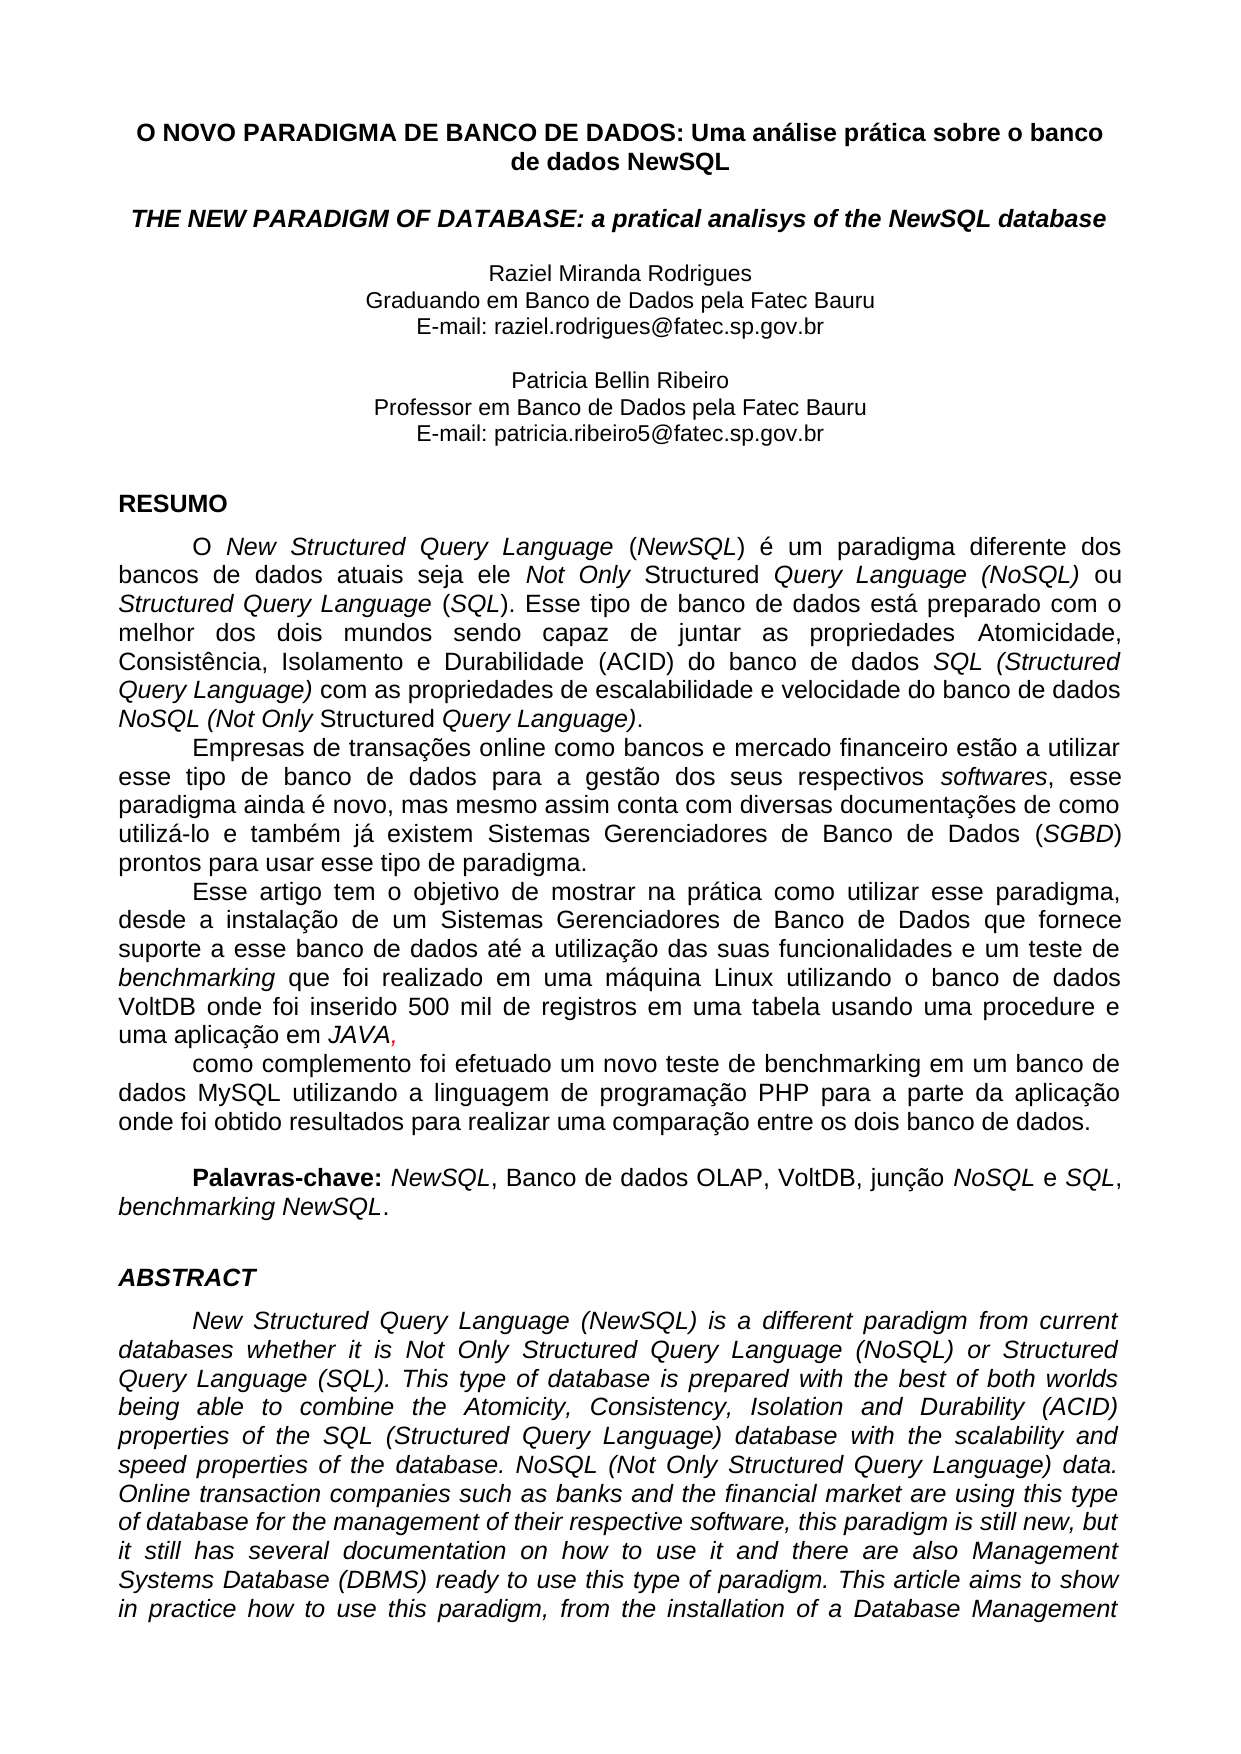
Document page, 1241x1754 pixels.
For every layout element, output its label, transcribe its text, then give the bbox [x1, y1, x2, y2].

text O NOVO PARADIGMA DE BANCO DE DADOS: Uma análise prática sobre o banco de dados NewSQL [118, 118, 1122, 176]
text E-mail: raziel.rodrigues@fatec.sp.gov.br [118, 313, 1122, 339]
text Patricia Bellin Ribeiro [118, 367, 1122, 394]
text Raziel Miranda Rodrigues [118, 260, 1122, 287]
text Empresas de transações online como bancos e mercado financeiro estão a utilizar esse tipo de banco de dados para a gestão dos seus respectivos softwares, esse paradigma ainda é novo, mas mesmo assim conta com diversas documentações de como utilizá-lo e também já existem Sistemas Gerenciadores de Banco de Dados (SGBD) prontos para usar esse tipo de paradigma. [118, 733, 1122, 877]
text E-mail: patricia.ribeiro5@fatec.sp.gov.br [118, 420, 1122, 447]
text THE NEW PARADIGM OF DATABASE: a pratical analisys of the NewSQL database [118, 204, 1122, 232]
text Palavras-chave: NewSQL, Banco de dados OLAP, VoltDB, junção NoSQL e SQL, benchmarking NewSQL. [118, 1163, 1122, 1221]
text Esse artigo tem o objetivo de mostrar na prática como utilizar esse paradigma, desde a instalação de um Sistemas Gerenciadores de Banco de Dados que fornece suporte a esse banco de dados até a utilização das suas funcionalidades e um teste de benchmarking que foi realizado em uma máquina Linux utilizando o banco de dados VoltDB onde foi inserido 500 mil de registros em uma tabela usando uma procedure e uma aplicação em JAVA, [118, 877, 1122, 1049]
text como complemento foi efetuado um novo teste de benchmarking em um banco de dados MySQL utilizando a linguagem de programação PHP para a parte da aplicação onde foi obtido resultados para realizar uma comparação entre os dois banco de dados. [118, 1049, 1122, 1135]
text ABSTRACT [118, 1263, 1122, 1292]
text New Structured Query Language (NewSQL) is a different paradigm from current databases whether it is Not Only Structured Query Language (NoSQL) or Structured Query Language (SQL). This type of database is prepared with the best of both worlds being able to combine the Atomicity, Consistency, Isolation and Durability (ACID) properties of the SQL (Structured Query Language) database with the scalability and speed properties of the database. NoSQL (Not Only Structured Query Language) data. Online transaction companies such as banks and the financial market are using this type of database for the management of their respective software, this paradigm is still new, but it still has several documentation on how to use it and there are also Management Systems Database (DBMS) ready to use this type of paradigm. This article aims to show in practice how to use this paradigm, from the installation of a Database Management [118, 1306, 1122, 1622]
text RESUMO [118, 488, 1122, 517]
text Professor em Banco de Dados pela Fatec Bauru [118, 394, 1122, 420]
text O New Structured Query Language (NewSQL) é um paradigma diferente dos bancos de dados atuais seja ele Not Only Structured Query Language (NoSQL) ou Structured Query Language (SQL). Esse tipo de banco de dados está preparado com o melhor dos dois mundos sendo capaz de juntar as propriedades Atomicidade, Consistência, Isolamento e Durabilidade (ACID) do banco de dados SQL (Structured Query Language) com as propriedades de escalabilidade e velocidade do banco de dados NoSQL (Not Only Structured Query Language). [118, 532, 1122, 733]
text Graduando em Banco de Dados pela Fatec Bauru [118, 287, 1122, 313]
